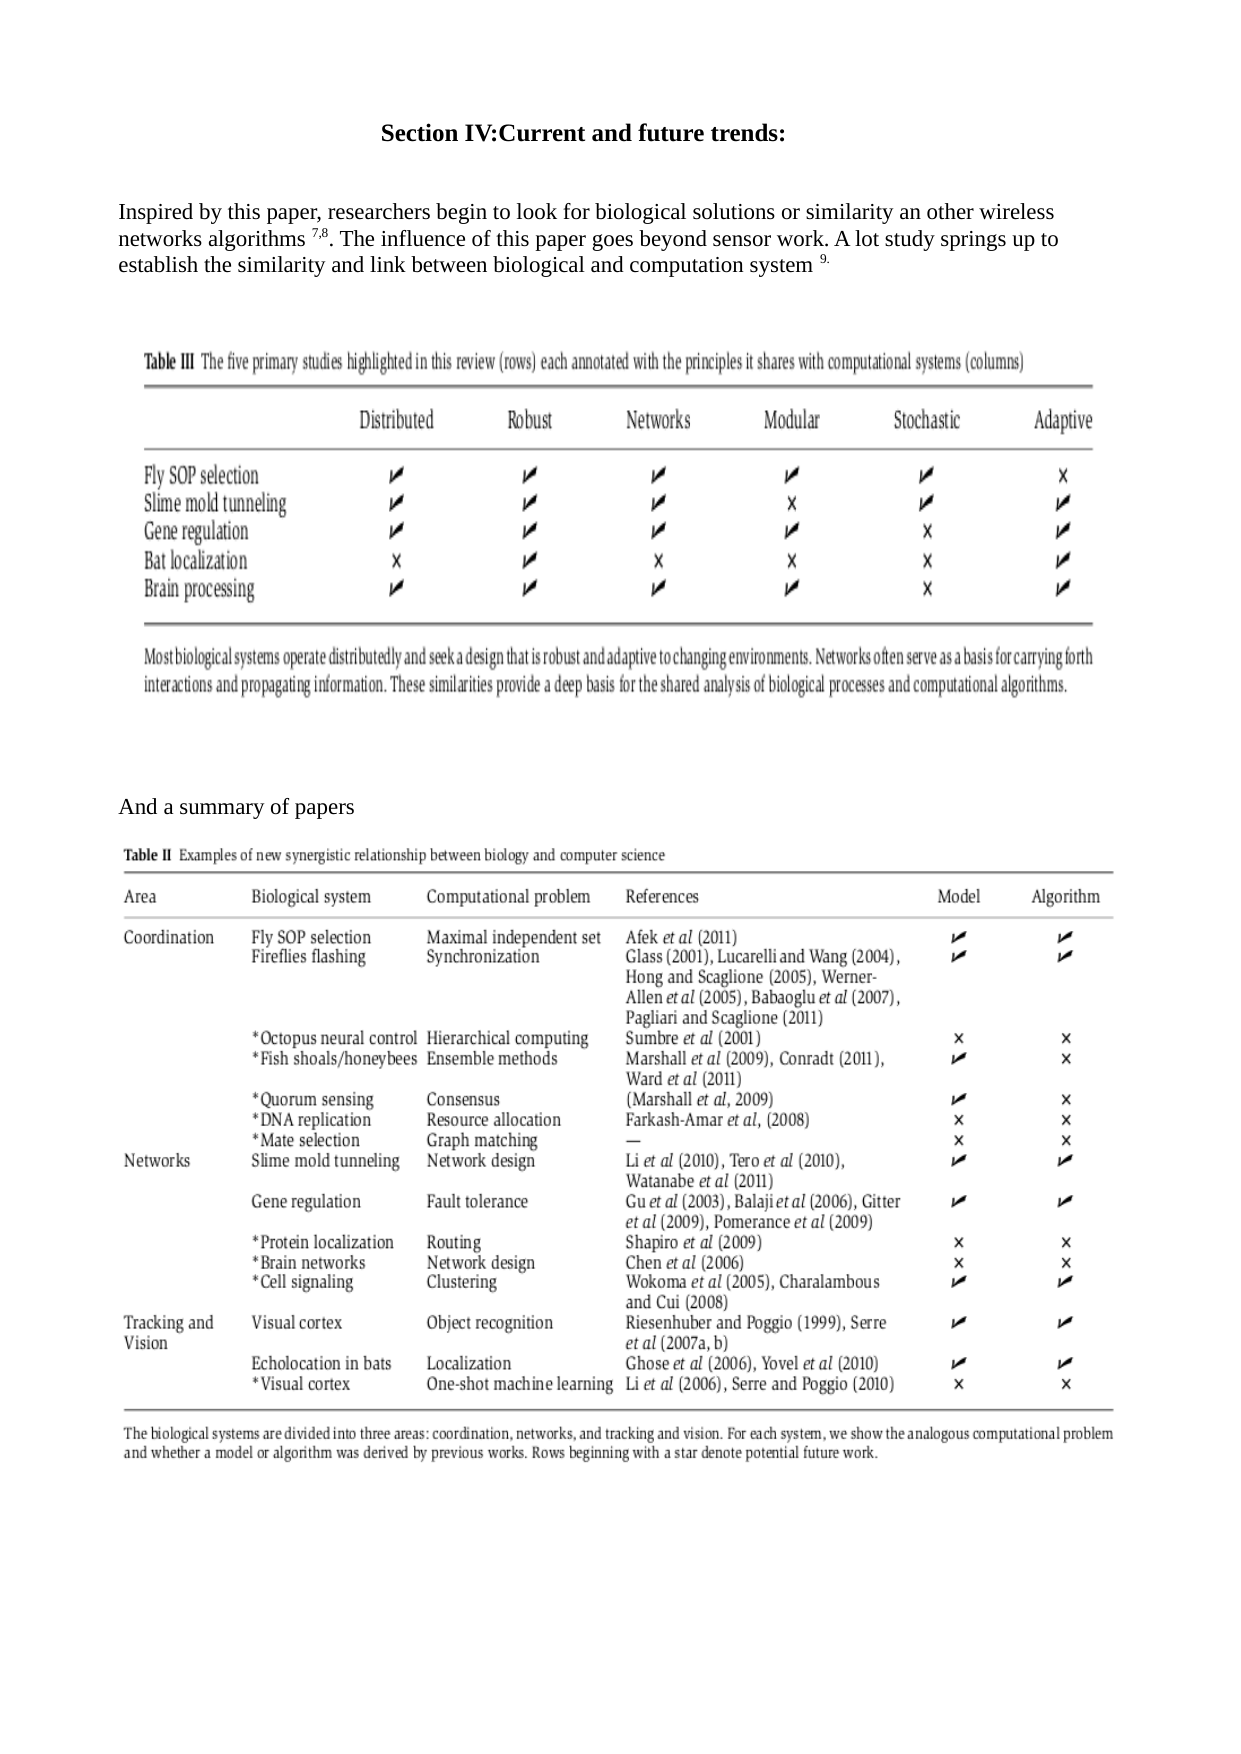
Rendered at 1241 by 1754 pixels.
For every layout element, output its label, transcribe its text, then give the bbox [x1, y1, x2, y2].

text Section IV:Current and future trends: [118, 118, 1122, 147]
picture [100, 832, 1140, 1484]
text And a summary of papers [118, 793, 1122, 820]
picture [118, 310, 1123, 716]
text Inspired by this paper, researchers begin to look for biological solutions or similarity an other wireless networks algorithms 7,8. The influence of this paper goes beyond sensor work. A lot study springs up to establish the similarity and link between biological and computation system 9. [118, 198, 1122, 277]
